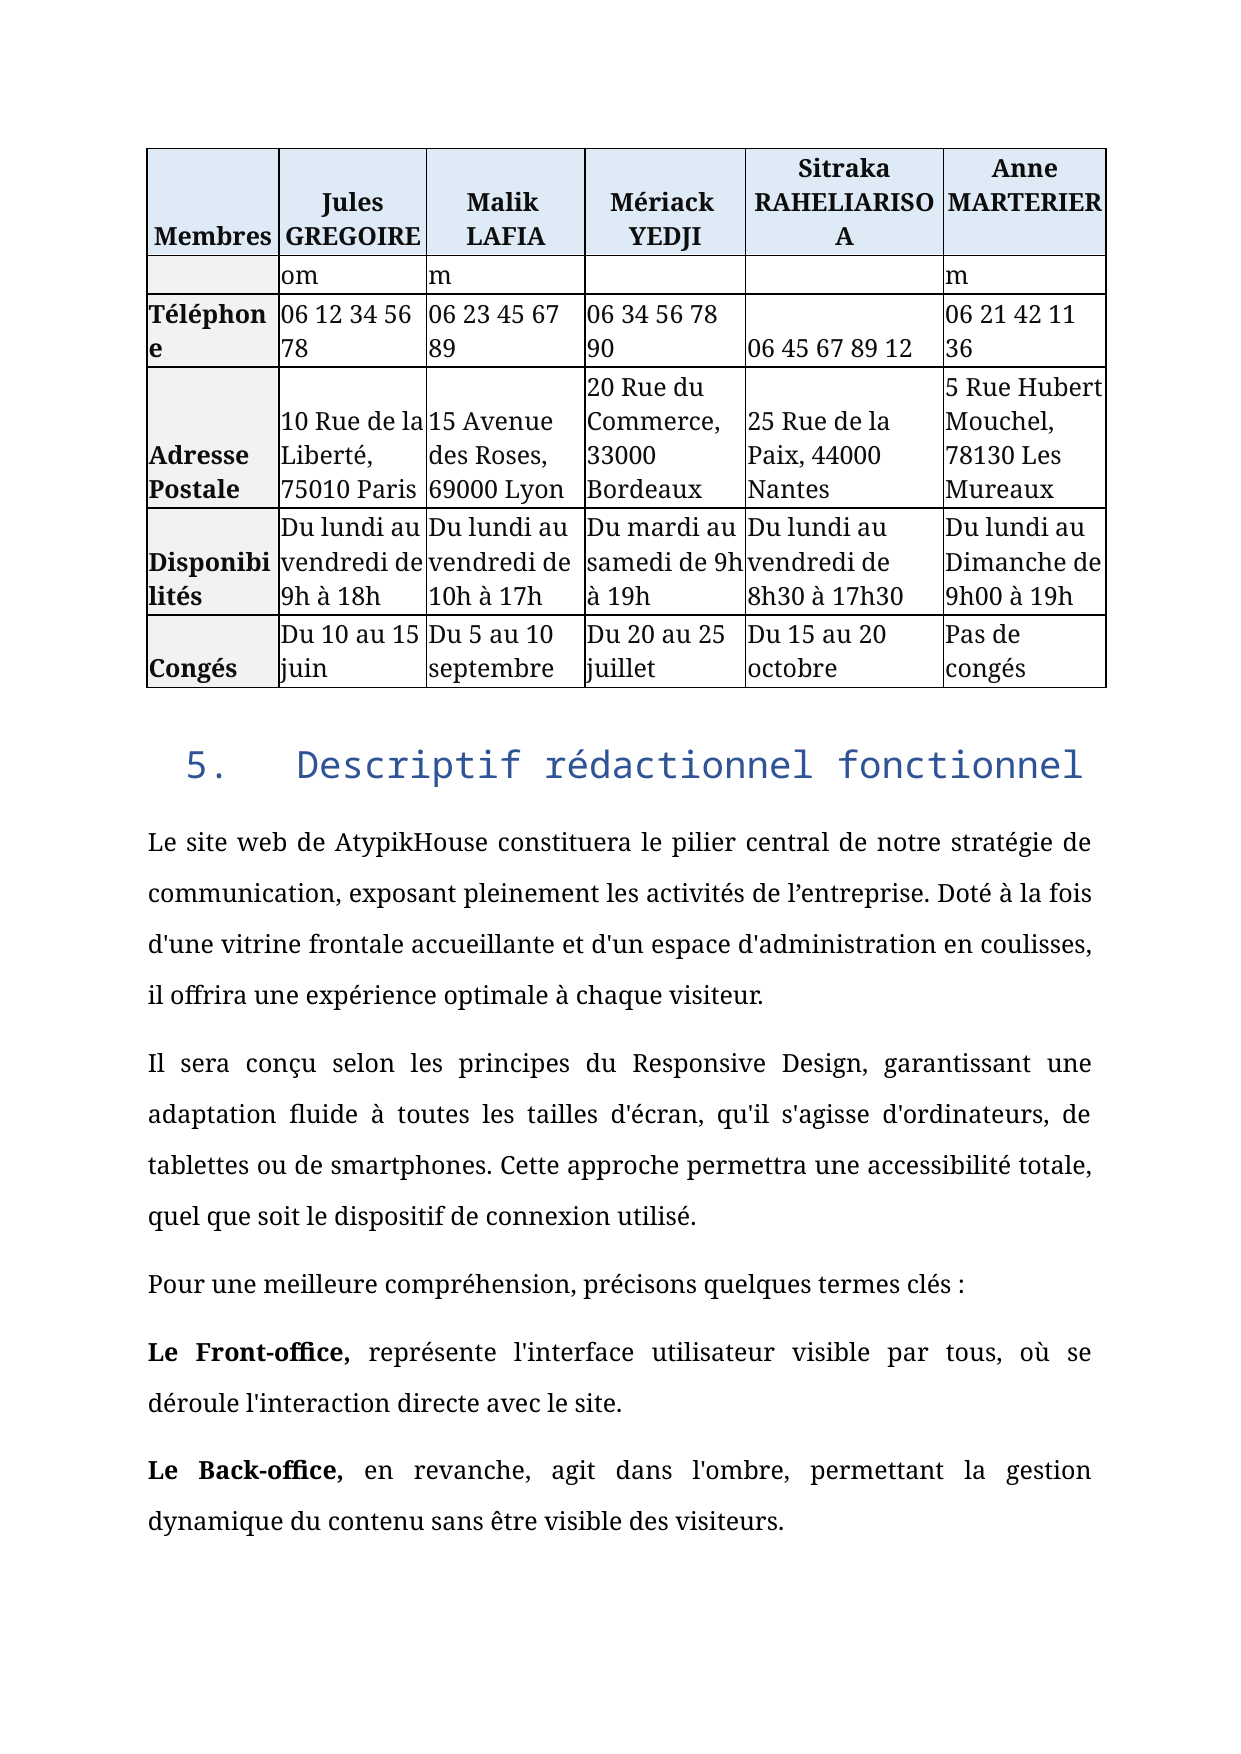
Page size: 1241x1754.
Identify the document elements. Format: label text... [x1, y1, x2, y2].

table_cell 20 Rue du Commerce, 33000 Bordeaux [586, 368, 745, 507]
table_cell Du 15 au 20 octobre [746, 616, 943, 687]
table_cell om [280, 256, 426, 293]
table_cell Du lundi au vendredi de 10h à 17h [427, 509, 584, 614]
table_cell Adresse Postale [148, 368, 278, 507]
table_cell m [427, 256, 584, 293]
table_cell m [944, 256, 1105, 293]
table_cell Disponibilités [148, 509, 278, 614]
table_cell 06 23 45 67 89 [427, 295, 584, 366]
text Le Front-office, représente l'interface utilisateur visible par tous, où se déroule l'interaction directe avec le site. [148, 1334, 1093, 1419]
table_header Sitraka RAHELIARISOA [746, 149, 943, 254]
table_cell Congés [148, 616, 278, 687]
table_cell 5 Rue Hubert Mouchel, 78130 Les Mureaux [944, 368, 1105, 507]
table_cell Téléphone [148, 295, 278, 366]
table_cell 25 Rue de la Paix, 44000 Nantes [746, 368, 943, 507]
text Il sera conçu selon les principes du Responsive Design, garantissant une adaptation fluide à toutes les tailles d'écran, qu'il s'agisse d'ordinateurs, de tablettes ou de smartphones. Cette approche permettra une accessibilité totale, quel que soit le dispositif de connexion utilisé. [148, 1046, 1093, 1233]
table_cell 06 21 42 11 36 [944, 295, 1105, 366]
list Descriptif rédactionnel fonctionnel [185, 738, 1093, 789]
table_cell Du 20 au 25 juillet [586, 616, 745, 687]
table_cell 15 Avenue des Roses, 69000 Lyon [427, 368, 584, 507]
table_cell 06 45 67 89 12 [746, 295, 943, 366]
table_cell [746, 256, 943, 293]
table_cell Du lundi au vendredi de 8h30 à 17h30 [746, 509, 943, 614]
table_cell Du 10 au 15 juin [280, 616, 426, 687]
table_header Malik LAFIA [427, 149, 584, 254]
table_cell Du lundi au vendredi de 9h à 18h [280, 509, 426, 614]
table_header Anne MARTERIER [944, 149, 1105, 254]
text Le site web de AtypikHouse constituera le pilier central de notre stratégie de communication, exposant pleinement les activités de l’entreprise. Doté à la fois d'une vitrine frontale accueillante et d'un espace d'administration en coulisses, il offrira une expérience optimale à chaque visiteur. [148, 825, 1093, 1012]
table_cell Du 5 au 10 septembre [427, 616, 584, 687]
table_cell 06 34 56 78 90 [586, 295, 745, 366]
table_cell Du mardi au samedi de 9h à 19h [586, 509, 745, 614]
table_cell 06 12 34 56 78 [280, 295, 426, 366]
table_cell 10 Rue de la Liberté, 75010 Paris [280, 368, 426, 507]
table_cell [586, 256, 745, 293]
text Le Back-office, en revanche, agit dans l'ombre, permettant la gestion dynamique du contenu sans être visible des visiteurs. [148, 1453, 1093, 1538]
text Pour une meilleure compréhension, précisons quelques termes clés : [148, 1266, 1093, 1301]
table_cell [148, 256, 278, 293]
table_cell Du lundi au Dimanche de 9h00 à 19h [944, 509, 1105, 614]
table_header Mériack YEDJI [586, 149, 745, 254]
table_header Jules GREGOIRE [280, 149, 426, 254]
table_header Membres [148, 149, 278, 254]
table_cell Pas de congés [944, 616, 1105, 687]
